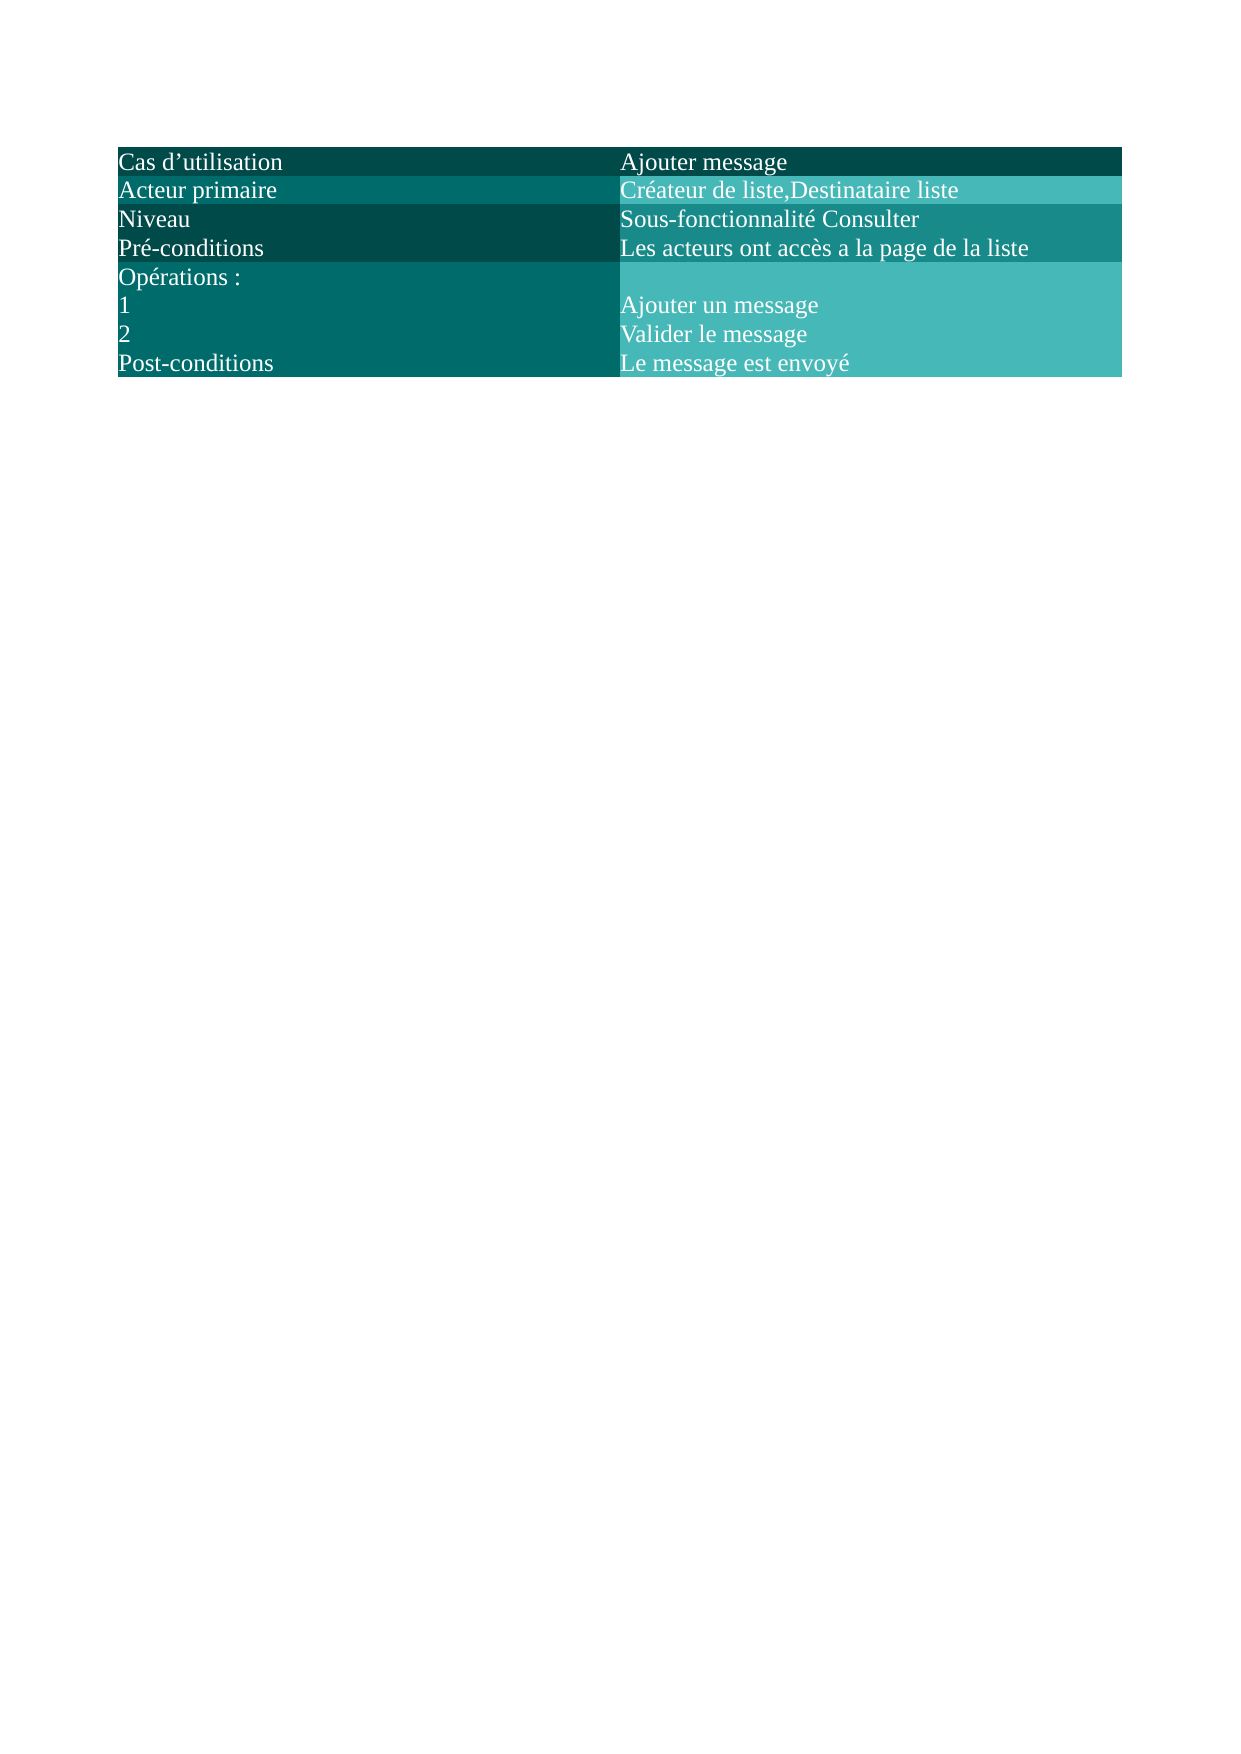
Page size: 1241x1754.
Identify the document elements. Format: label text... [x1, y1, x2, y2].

table_cell Créateur de liste,Destinataire liste [620, 176, 1122, 204]
table_cell Les acteurs ont accès a la page de la liste [620, 233, 1122, 262]
table_cell Post-conditions [118, 348, 620, 377]
table_cell Valider le message [620, 319, 1122, 348]
table_cell Niveau [118, 204, 620, 233]
table_cell Opérations : [118, 262, 620, 291]
table_cell Ajouter un message [620, 291, 1122, 319]
table_cell Sous-fonctionnalité Consulter [620, 204, 1122, 233]
table_cell Le message est envoyé [620, 348, 1122, 377]
table_cell 2 [118, 319, 620, 348]
table_header Cas d’utilisation [118, 147, 620, 176]
table_cell 1 [118, 291, 620, 319]
table_header Ajouter message [620, 147, 1122, 176]
table_cell [620, 262, 1122, 291]
table_cell Pré-conditions [118, 233, 620, 262]
table_cell Acteur primaire [118, 176, 620, 204]
